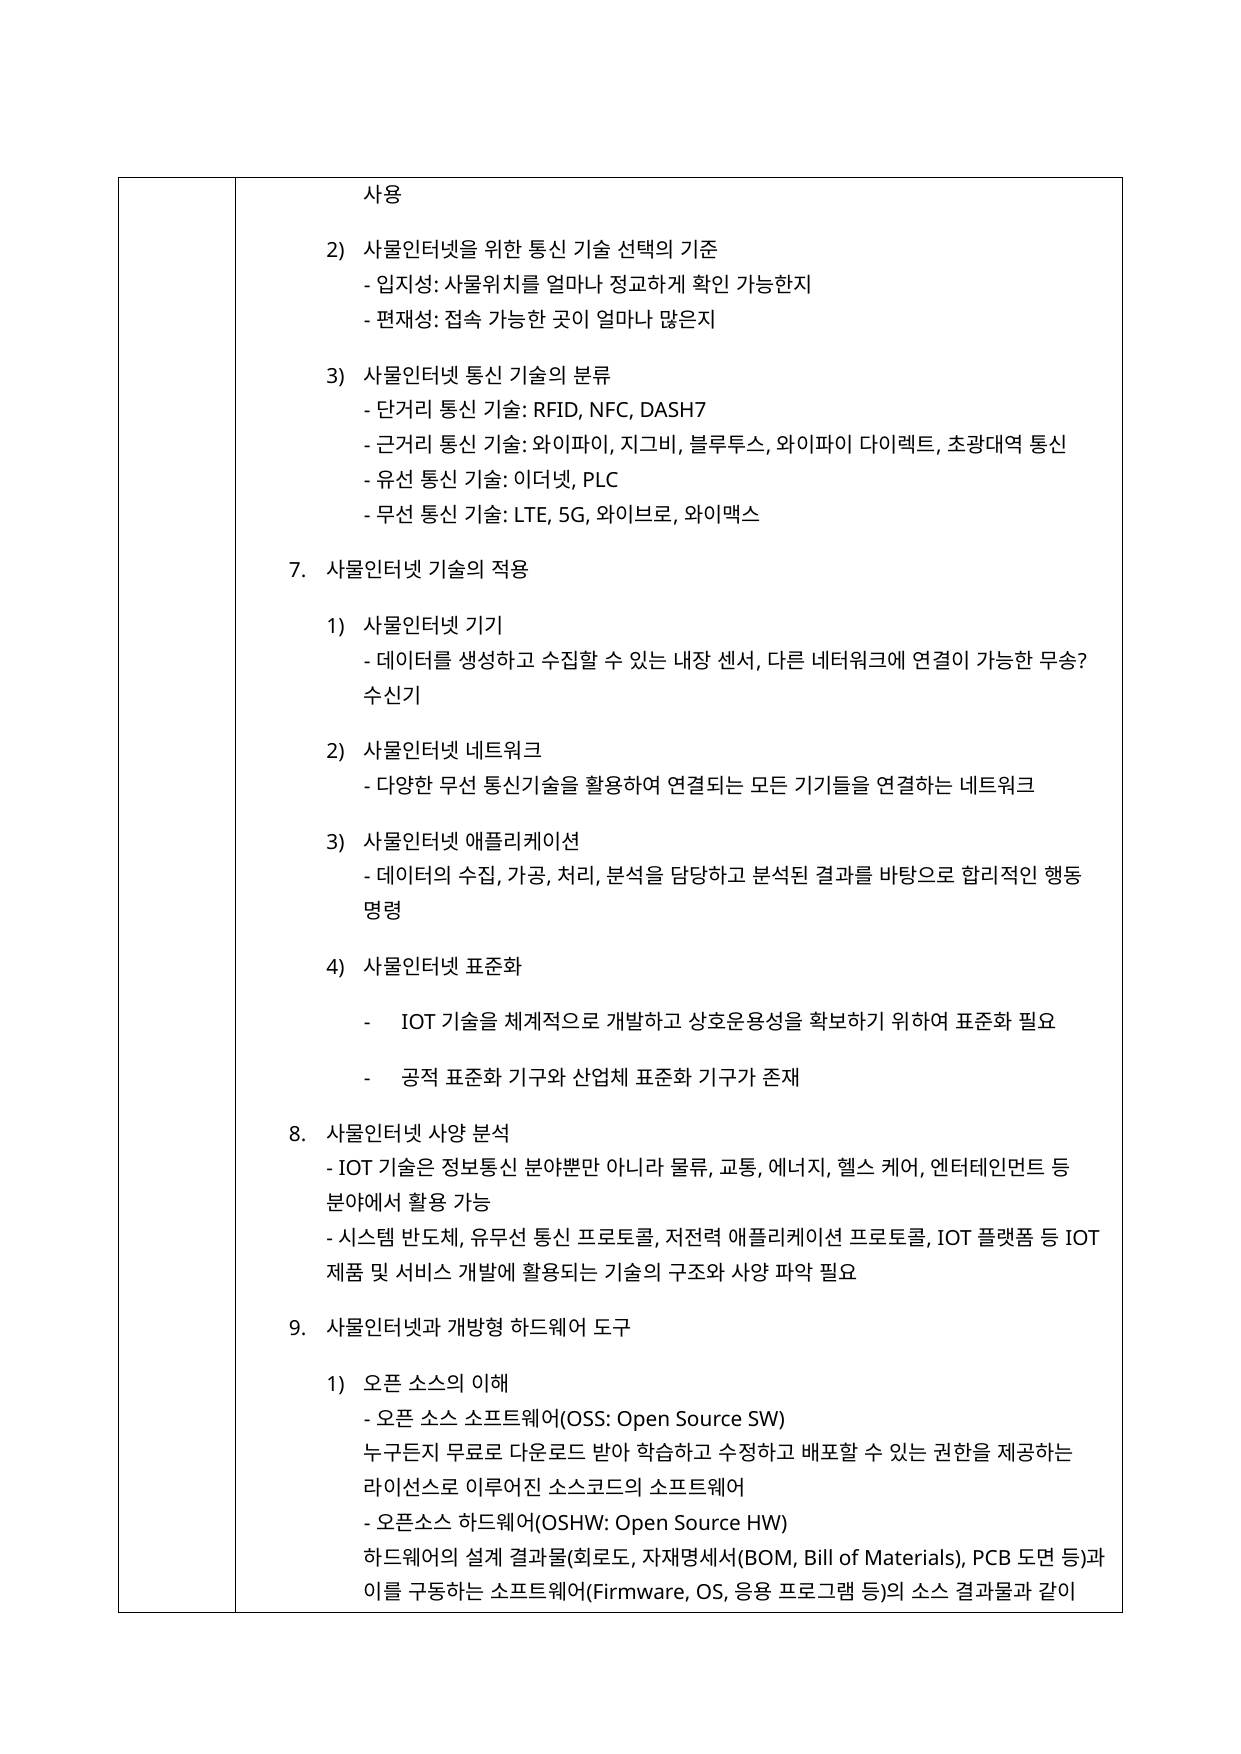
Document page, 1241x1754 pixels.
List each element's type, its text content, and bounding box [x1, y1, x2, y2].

table_cell 사물인터넷의 정의 사물들이 서로 연결된 것 혹은 사물들로 구성된 인터넷으로 정의 사물에서 센서를 부착하여 인터넷을 기반으로 실시간으로 데이터를 주고받는 환경 유형 혹은 무형의 객체들이 연결되어 개별 객체들이 제공하지 못했던 새로운 서비스를 제공하는 것 주요기술 IOT 기술은 센서 기술, 인터페이스 기술, 통신 기술, 분석 추론 기술로 구성 현재 IOT 기술은 빅데이터, 인공지능과 융복합 되어 발전 진행 중 IOT 인터페이스는 일종의 UI 기술로 사물과의 소통규칙을 정의 IOT 접속 기술은 사용자의 개입 없이 기기간에 자율적인 정보 공유가 가능한 기술로 정의 사물인터넷 기술과 데이터 기술 데이터 수집 게이트웨이의 기기접속  기기로부터 데이터 수집(온도, 습도 등)  데이터 변환 (서버에 전송이 가능한 BCD 혹은 Excess-3형태로 변환)  서버로 데이터 전송의 단계로 이루어짐 데이터 수신 HTTP방식과 HTTPS 방식, 웹 소켓, MQTT(MQ Telemetry Transport) 데이터 처리 - 배치처리 방식: 일괄처리 방식으로 일정 기간대별로 DB에 저장된 데이터를 처리하는 방식으로 다양한 기기상의 대용량 데이터를 처리하거나 분산처리 기반의 소프트웨어 방식에서 주로 사용 - 맵리듀스(MapReduce)구조: 대용량 데이터를 복수의 컴퓨터에서 병렬처리 분산파일 시스템(HDFS): 복수의 디스크상에 분할된 데이터를 동시에 처리 - RDD(Resilient Distributed Dataset): 데이터가 복수의 컴퓨터에 분산되어 있어, 한 컴퓨터가 문제가 발생해도 영향을 받지 않음 - 개별 객체들이 제공하지 못했던 새로운 서비스를 제공하는 것 사물인터넷 기술과 아키텍쳐 기술 - 사물 인터넷 아키텍처의 3가지 관점: 디바이스, 게이트웨이, 서버 - 사물 인터넷 기술과 아키텍처: 입력, 출력, 처리 - 불완전한 환경, 베터리 문제와 같은 제약조건 환경에서 작동하여야 함으로 단순화&소형화가 매우 중요 - 사물인터넷 게이트웨이: 사물 인터넷 디바이스와 서버간의 데이터 흐름을 연계하고 관리, 복수의 사용하는 네트워크간 계와 관리, 게이트웨이의 5가지 구성요소(하드웨어, 소프트웨어, 인터페이스, 네트워크 프로토콜, 인터페이스 운용) 사물인터넷 센서 기술 사물인터넷 센서 기술의 정의 - 사람이 오감으로 변화를 감지하듯이 디바이스가 주변환경의 물리적 변화를 전기적 신호의 변화로 감지하는 장치 센서가 가지는 특징 - 센서 신호는 밀리볼트 수준의 극소 신호 - 아날로그 신호 형태로 출력되고 노이즈 포함 여덟 가지 센서 성능 지표 - 분해능력: 변화를 어느 수준까지 감지 가능한가? - 영점: 출력이 0V(volt)일 때 측정 대성의 크기? - 오프셋: 측정 대상이 0일 때 출력은? - 감도: 측정 대상에 관해 어느정도까지 센서가 민감하게 반응하는가? - 측정범위: 측정(검출)할 수 있는 값의 범위는 어느정도 인가? - 재현성: 동일한 변화에 대해 반복 측정한 경우 오차의 크기는? - 동작 환경: 온도와 습도 같이 센서가 동작하는 환경의 조건은? - 환경 의존성: 온도와 습도 같은 환경영향에 대한 크기는 어느정도? 사물인터넷 기술의 대표적인 센서 - 이미지, 온도, 습도, 모션, MEMS 등 사물인터넷 통신 기술 사물인터넷 통신 기술 - 센서를 통하여 수집된 데이터를 서버로 전송하기 위하여 다양한 통신 기술 사용 - 통신거리, 대역폭, 변조방식, 프로세싱 능력, 베터리 성능에 따라 다양한 통신 기술 사용 사물인터넷을 위한 통신 기술 선택의 기준 - 입지성: 사물위치를 얼마나 정교하게 확인 가능한지 - 편재성: 접속 가능한 곳이 얼마나 많은지 사물인터넷 통신 기술의 분류 - 단거리 통신 기술: RFID, NFC, DASH7 - 근거리 통신 기술: 와이파이, 지그비, 블루투스, 와이파이 다이렉트, 초광대역 통신 - 유선 통신 기술: 이더넷, PLC - 무선 통신 기술: LTE, 5G, 와이브로, 와이맥스 사물인터넷 기술의 적용 사물인터넷 기기 - 데이터를 생성하고 수집할 수 있는 내장 센서, 다른 네터워크에 연결이 가능한 무송? 수신기 사물인터넷 네트워크 - 다양한 무선 통신기술을 활용하여 연결되는 모든 기기들을 연결하는 네트워크 사물인터넷 애플리케이션 - 데이터의 수집, 가공, 처리, 분석을 담당하고 분석된 결과를 바탕으로 합리적인 행동 명령 사물인터넷 표준화 IOT 기술을 체계적으로 개발하고 상호운용성을 확보하기 위하여 표준화 필요 공적 표준화 기구와 산업체 표준화 기구가 존재 사물인터넷 사양 분석 - IOT 기술은 정보통신 분야뿐만 아니라 물류, 교통, 에너지, 헬스 케어, 엔터테인먼트 등 분야에서 활용 가능 - 시스템 반도체, 유무선 통신 프로토콜, 저전력 애플리케이션 프로토콜, IOT 플랫폼 등 IOT 제품 및 서비스 개발에 활용되는 기술의 구조와 사양 파악 필요 사물인터넷과 개방형 하드웨어 도구 오픈 소스의 이해 - 오픈 소스 소프트웨어(OSS: Open Source SW) 누구든지 무료로 다운로드 받아 학습하고 수정하고 배포할 수 있는 권한을 제공하는 라이선스로 이루어진 소스코드의 소프트웨어 - 오픈소스 하드웨어(OSHW: Open Source HW) 하드웨어의 설계 결과물(회로도, 자재명세서(BOM, Bill of Materials), PCB 도면 등)과 이를 구동하는 소프트웨어(Firmware, OS, 응용 프로그램 등)의 소스 결과물과 같이 무료로 공개 CCL의 이해 - 크리에이티브 커먼즈 라이선스(Creatice Commons License) 특정 조건에 따라 저작물 배포를 허용하는 저작권 라이선스 중 하나 IDE의 이해 - 통합 개발 환경(Integrated Development Environment) 시스템 개발에 필요한 모든 도구들을 단일화하여 정리한 것 사물인터넷기술과 아두이노 기본 아두이노의 작동 방법 - 센서가 입력장치 역할 수행  아두이노의 마이크로 프로세서가 중앙처리장치(CPU)로 역할 수행  액츄에이터가 출력장치 역할 수행 마이크로 컨트롤러 - CPU와 메모리, 주변장치(타이머 카운트, 인터럽트, 아날로그 비교기 등) 및 외부 입출력 포트(I/O)의 기능을 하나로 모은 직접소자 입력장치로서의 센서 역할 - 주변환경을 인식하여 이를 전기적 신호로 변환하여 마이크로 컨트롤러에 제공 출력장치로서의 액츄에이터 역할 - 마이크로 컨트롤러가 명령하는 행위를 수행 아두이노 프로그래밍 - 조건문, 분기문, 반복문의 개념과 함수 사용을 위한 기법 학습 필요 사물인터넷 기술과 아두이노 활용 생활 속 사물인터넷 사례 - 구글 Nest: 가정용 온도조절기와 연기 및 일산화탄소 경보기 - 필립스 Hue: 스마트 기기를 통해 무선으로 제어 가능한 전구 제공 - 엔씽 Plenty: 사물인터넷 기반으로 식물의 생장환경을 모니터링, 제어 - Lineable: 일종의 스마트 워치, 스마트 밴드 형태로 손목에 부착 가능 - 스마트 펫: 1000만명이 넘는 반려인구가 유용하게 사용할 수 있는 스마트 기기 아두이노를 활용한 비즈니스 사례 - 스마트 가로등: 조도 센서를 가로등에 부착하여 주변 밝기에 따라 자동으로 점멸하고 작동 - 스마트 거짓말 탐지기: 사물 인터넷을 활용한 거짓말 탐지기 사물인터넷 기술과 아두이노 활용 사물인터넷을 활용한 비즈니스 사례 - 스마트 헬스케어: 사물인터넷 기술과 보건 의료를 연결하여 언제 어디서나 보건 의료 서비스 제공 - 스마트 홈 가전: 주거 환경에 사물인터넷을 융합한 기기 및 서비스 제공 - 스마트 카: 전기전자 통신 기술이 사물 인터넷 기술을 기반으로 융, 복합되어 안전과 편의성 제공 - 스마트 그리드: 기존 전력망에 정보통신기술을 접목하여 공급자와 수욪가 양방향으로 실시간 정보 교환 - 스마트 시티: 지능형 서비스가 가능하도록 설계된 도시로 시민들에게 유틸리티 서비스, 교통 서비스, 도시 서비스를 제공 - KT 기가 지니: 인공지능 서비스를 응용하여 호텔 내부 시설에 대한 사물 인터넷 연결과 원격 호텔 서비스 지원 사물인터넷 기술과 실무활용 사물인터넷 기술과 실무활용 - 사물인터넷 가전제품, 사물인터넷 산업기기, 사물인터넷 통신제품 등 진출 결정 - 진출에 타당한 분야는 매력도가 높고, 경쟁우위가 높고, 적합성이 높은 시장임 - 매력도를 구성하는 요인 3가지는 외형적 요인, 구조적 요인, 환경적 요인이 있음 - 우리의 경쟁력은 어느 정도 되는지를 판단하는데 보통 사물인터넷 시장에서의 경쟁, 대체 가능한 모든 것이 경쟁자로 존재할 수 있음 사물인터넷 기업 진출 방법 - 사물인터넷을 구성하는 3가지 요소는 기술, 비즈니스 모델, 전략과 마케팅이 있음 - 기술: 어떠한 기술을 사용할 것인가? - 모델: 어떠한 가치를 어떠한 고객에게 제공하고 어떠한 수익을 획득할 것인 것? - 전략과 마케팅: 차별화 방안과 4P방안은 어떻게 할 것인가? [236, 178, 1122, 1612]
table_cell [119, 178, 235, 1612]
